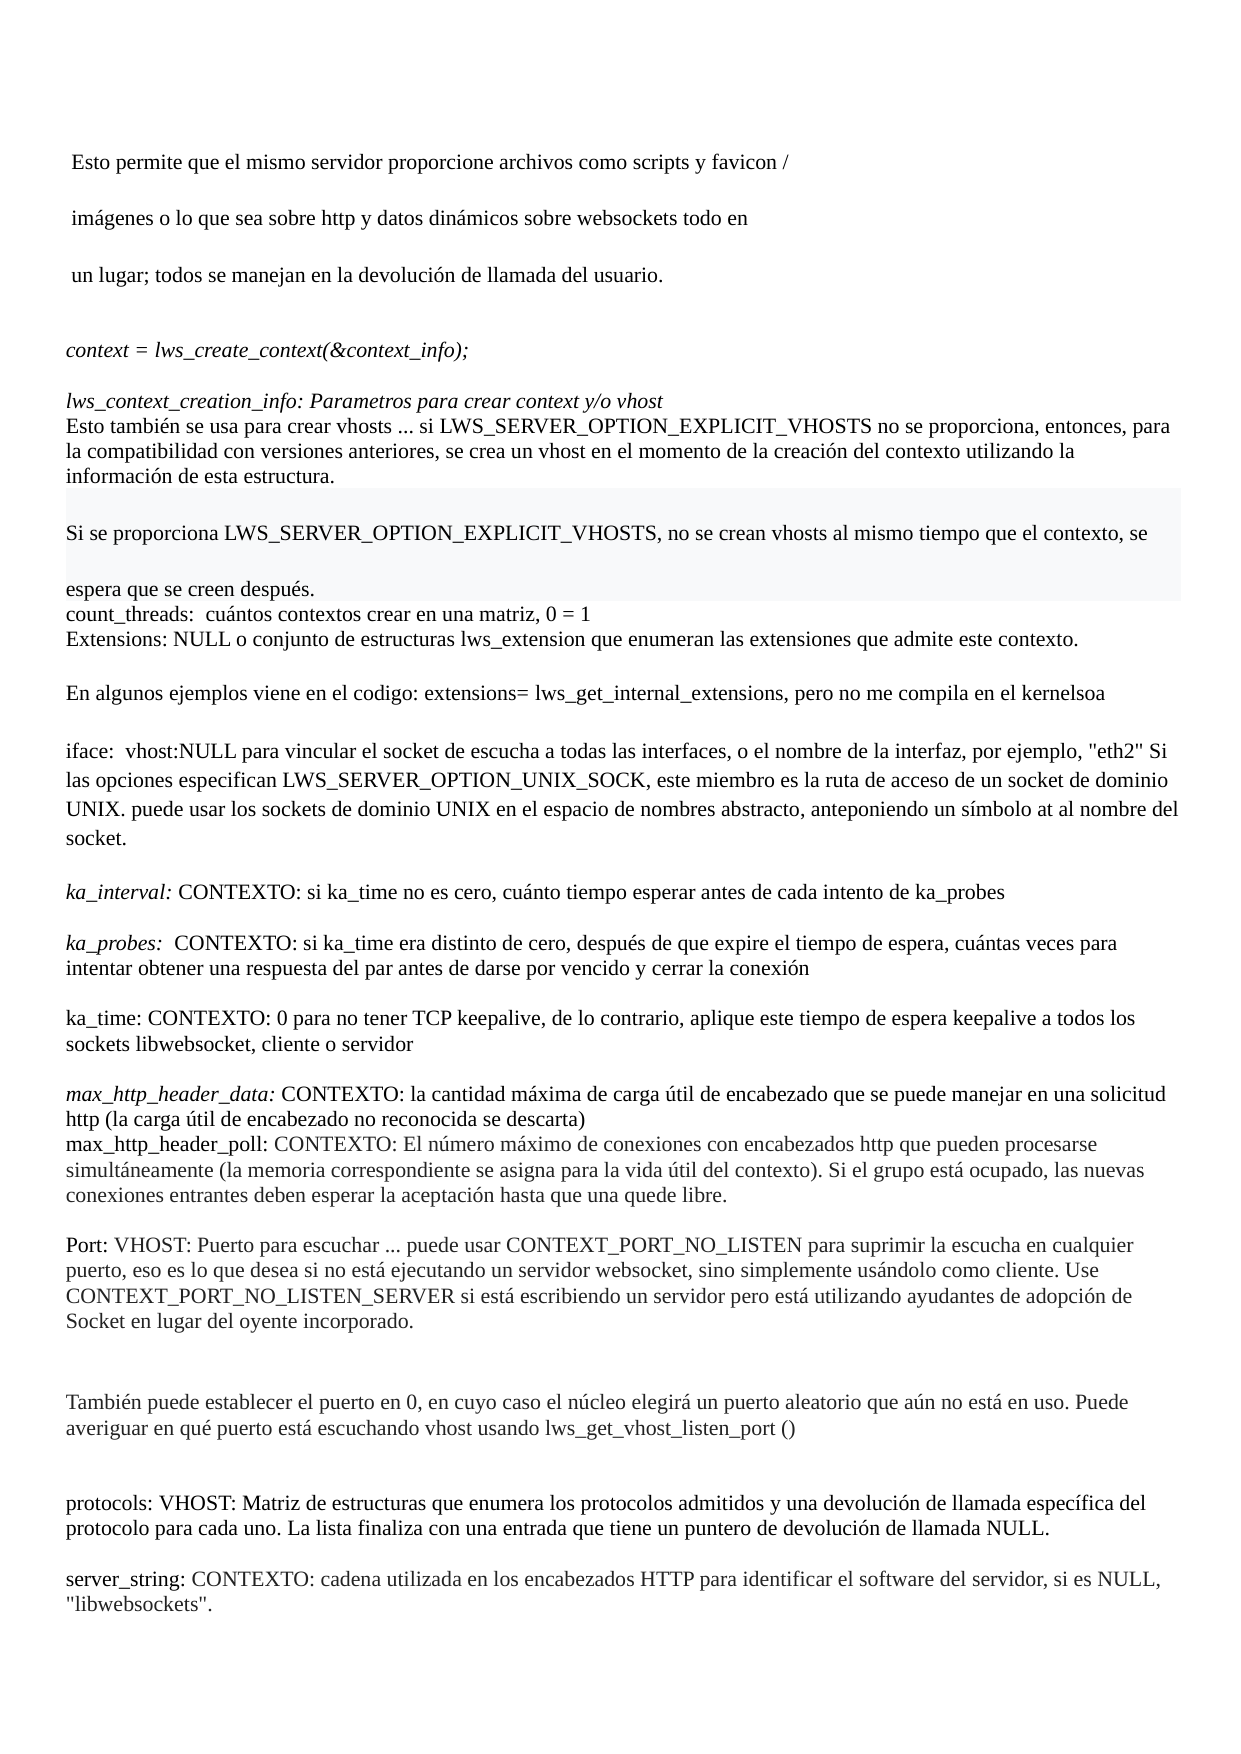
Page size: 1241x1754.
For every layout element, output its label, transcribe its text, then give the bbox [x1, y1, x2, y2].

text En algunos ejemplos viene en el codigo: extensions= lws_get_internal_extensions, pero no me compila en el kernelsoa [66, 680, 1181, 706]
text iface: vhost:NULL para vincular el socket de escucha a todas las interfaces, o el nombre de la interfaz, por ejemplo, "eth2" Si las opciones especifican LWS_SERVER_OPTION_UNIX_SOCK, este miembro es la ruta de acceso de un socket de dominio UNIX. puede usar los sockets de dominio UNIX en el espacio de nombres abstracto, anteponiendo un símbolo at al nombre del socket. [66, 738, 1181, 850]
text max_http_header_poll: CONTEXTO: El número máximo de conexiones con encabezados http que pueden procesarse simultáneamente (la memoria correspondiente se asigna para la vida útil del contexto). Si el grupo está ocupado, las nuevas conexiones entrantes deben esperar la aceptación hasta que una quede libre. [66, 1131, 1181, 1207]
text lws_context_creation_info: Parametros para crear context y/o vhost [66, 388, 1181, 413]
text ka_interval: CONTEXTO: si ka_time no es cero, cuánto tiempo esperar antes de cada intento de ka_probes [66, 879, 1181, 904]
text Esto permite que el mismo servidor proporcione archivos como scripts y favicon / [66, 118, 1181, 174]
text un lugar; todos se manejan en la devolución de llamada del usuario. [66, 231, 1181, 287]
text imágenes o lo que sea sobre http y datos dinámicos sobre websockets todo en [66, 174, 1181, 231]
subtitle count_threads: cuántos contextos crear en una matriz, 0 = 1 [66, 601, 1181, 626]
text Extensions: NULL o conjunto de estructuras lws_extension que enumeran las extensiones que admite este contexto. [66, 626, 1181, 651]
text sockets libwebsocket, cliente o servidor [66, 1031, 1181, 1056]
text Si se proporciona LWS_SERVER_OPTION_EXPLICIT_VHOSTS, no se crean vhosts al mismo tiempo que el contexto, se espera que se creen después. [66, 488, 1181, 601]
text Port: VHOST: Puerto para escuchar ... puede usar CONTEXT_PORT_NO_LISTEN para suprimir la escucha en cualquier puerto, eso es lo que desea si no está ejecutando un servidor websocket, sino simplemente usándolo como cliente. Use CONTEXT_PORT_NO_LISTEN_SERVER si está escribiendo un servidor pero está utilizando ayudantes de adopción de Socket en lugar del oyente incorporado. [66, 1232, 1181, 1333]
text protocols: VHOST: Matriz de estructuras que enumera los protocolos admitidos y una devolución de llamada específica del protocolo para cada uno. La lista finaliza con una entrada que tiene un puntero de devolución de llamada NULL. [66, 1490, 1181, 1541]
text Esto también se usa para crear vhosts ... si LWS_SERVER_OPTION_EXPLICIT_VHOSTS no se proporciona, entonces, para la compatibilidad con versiones anteriores, se crea un vhost en el momento de la creación del contexto utilizando la información de esta estructura. [66, 413, 1181, 488]
text ka_probes: CONTEXTO: si ka_time era distinto de cero, después de que expire el tiempo de espera, cuántas veces para intentar obtener una respuesta del par antes de darse por vencido y cerrar la conexión [66, 930, 1181, 980]
text ka_time: CONTEXTO: 0 para no tener TCP keepalive, de lo contrario, aplique este tiempo de espera keepalive a todos los [66, 1005, 1181, 1031]
text max_http_header_data: CONTEXTO: la cantidad máxima de carga útil de encabezado que se puede manejar en una solicitud http (la carga útil de encabezado no reconocida se descarta) [66, 1081, 1181, 1131]
text También puede establecer el puerto en 0, en cuyo caso el núcleo elegirá un puerto aleatorio que aún no está en uso. Puede averiguar en qué puerto está escuchando vhost usando lws_get_vhost_listen_port () [66, 1389, 1181, 1465]
text server_string: CONTEXTO: cadena utilizada en los encabezados HTTP para identificar el software del servidor, si es NULL, "libwebsockets". [66, 1566, 1181, 1616]
text context = lws_create_context(&context_info); [66, 337, 1181, 362]
